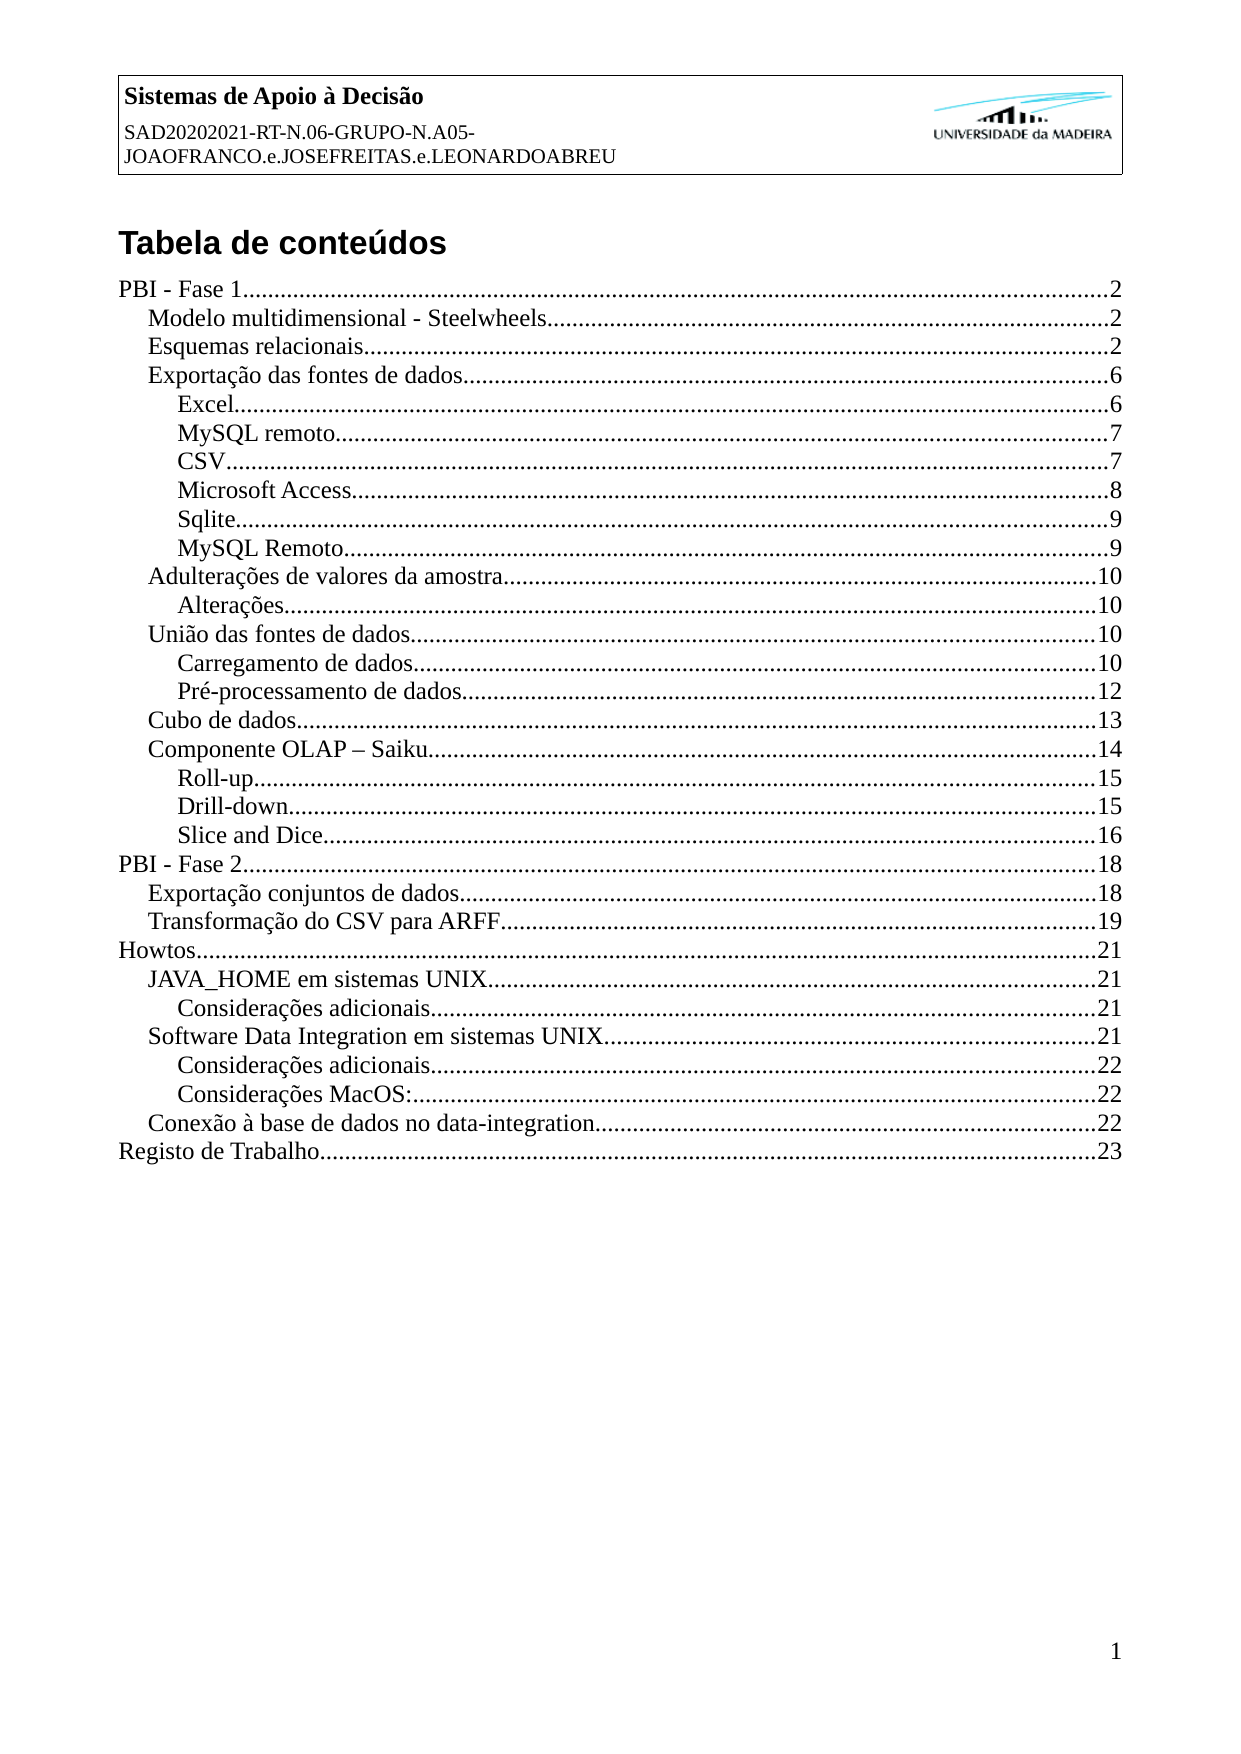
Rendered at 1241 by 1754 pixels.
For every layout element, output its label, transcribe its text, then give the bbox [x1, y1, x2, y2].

text Slice and Dice 16 [177, 820, 1122, 849]
text MySQL Remoto 9 [177, 533, 1122, 561]
text Exportação conjuntos de dados 18 [148, 878, 1122, 906]
text Adulterações de valores da amostra 10 [148, 561, 1122, 590]
text Drill-down 15 [177, 791, 1122, 820]
text Alterações 10 [177, 590, 1122, 619]
text JAVA_HOME em sistemas UNIX. 21 [148, 964, 1122, 993]
text MySQL remoto 7 [177, 418, 1122, 446]
text Conexão à base de dados no data-integration 22 [148, 1108, 1122, 1136]
text Pré-processamento de dados 12 [177, 676, 1122, 705]
text Roll-up 15 [177, 763, 1122, 791]
text Considerações adicionais 22 [177, 1050, 1122, 1079]
text Exportação das fontes de dados 6 [148, 360, 1122, 389]
text PBI - Fase 1 2 [118, 274, 1122, 303]
text Cubo de dados 13 [148, 705, 1122, 734]
text Sqlite 9 [177, 504, 1122, 533]
text PBI - Fase 2 18 [118, 849, 1122, 878]
text Registo de Trabalho 23 [118, 1136, 1122, 1165]
subtitle Tabela de conteúdos [118, 223, 1122, 261]
text Carregamento de dados 10 [177, 648, 1122, 676]
text Software Data Integration em sistemas UNIX. 21 [148, 1021, 1122, 1050]
text Componente OLAP – Saiku 14 [148, 734, 1122, 763]
text Esquemas relacionais 2 [148, 331, 1122, 360]
text Transformação do CSV para ARFF 19 [148, 906, 1122, 935]
text União das fontes de dados 10 [148, 619, 1122, 648]
text Howtos 21 [118, 935, 1122, 964]
text Excel 6 [177, 389, 1122, 418]
picture [919, 80, 1120, 146]
text Modelo multidimensional - Steelwheels 2 [148, 303, 1122, 331]
text Considerações adicionais 21 [177, 993, 1122, 1021]
text Microsoft Access 8 [177, 475, 1122, 504]
text Considerações MacOS: 22 [177, 1079, 1122, 1108]
text CSV 7 [177, 446, 1122, 475]
